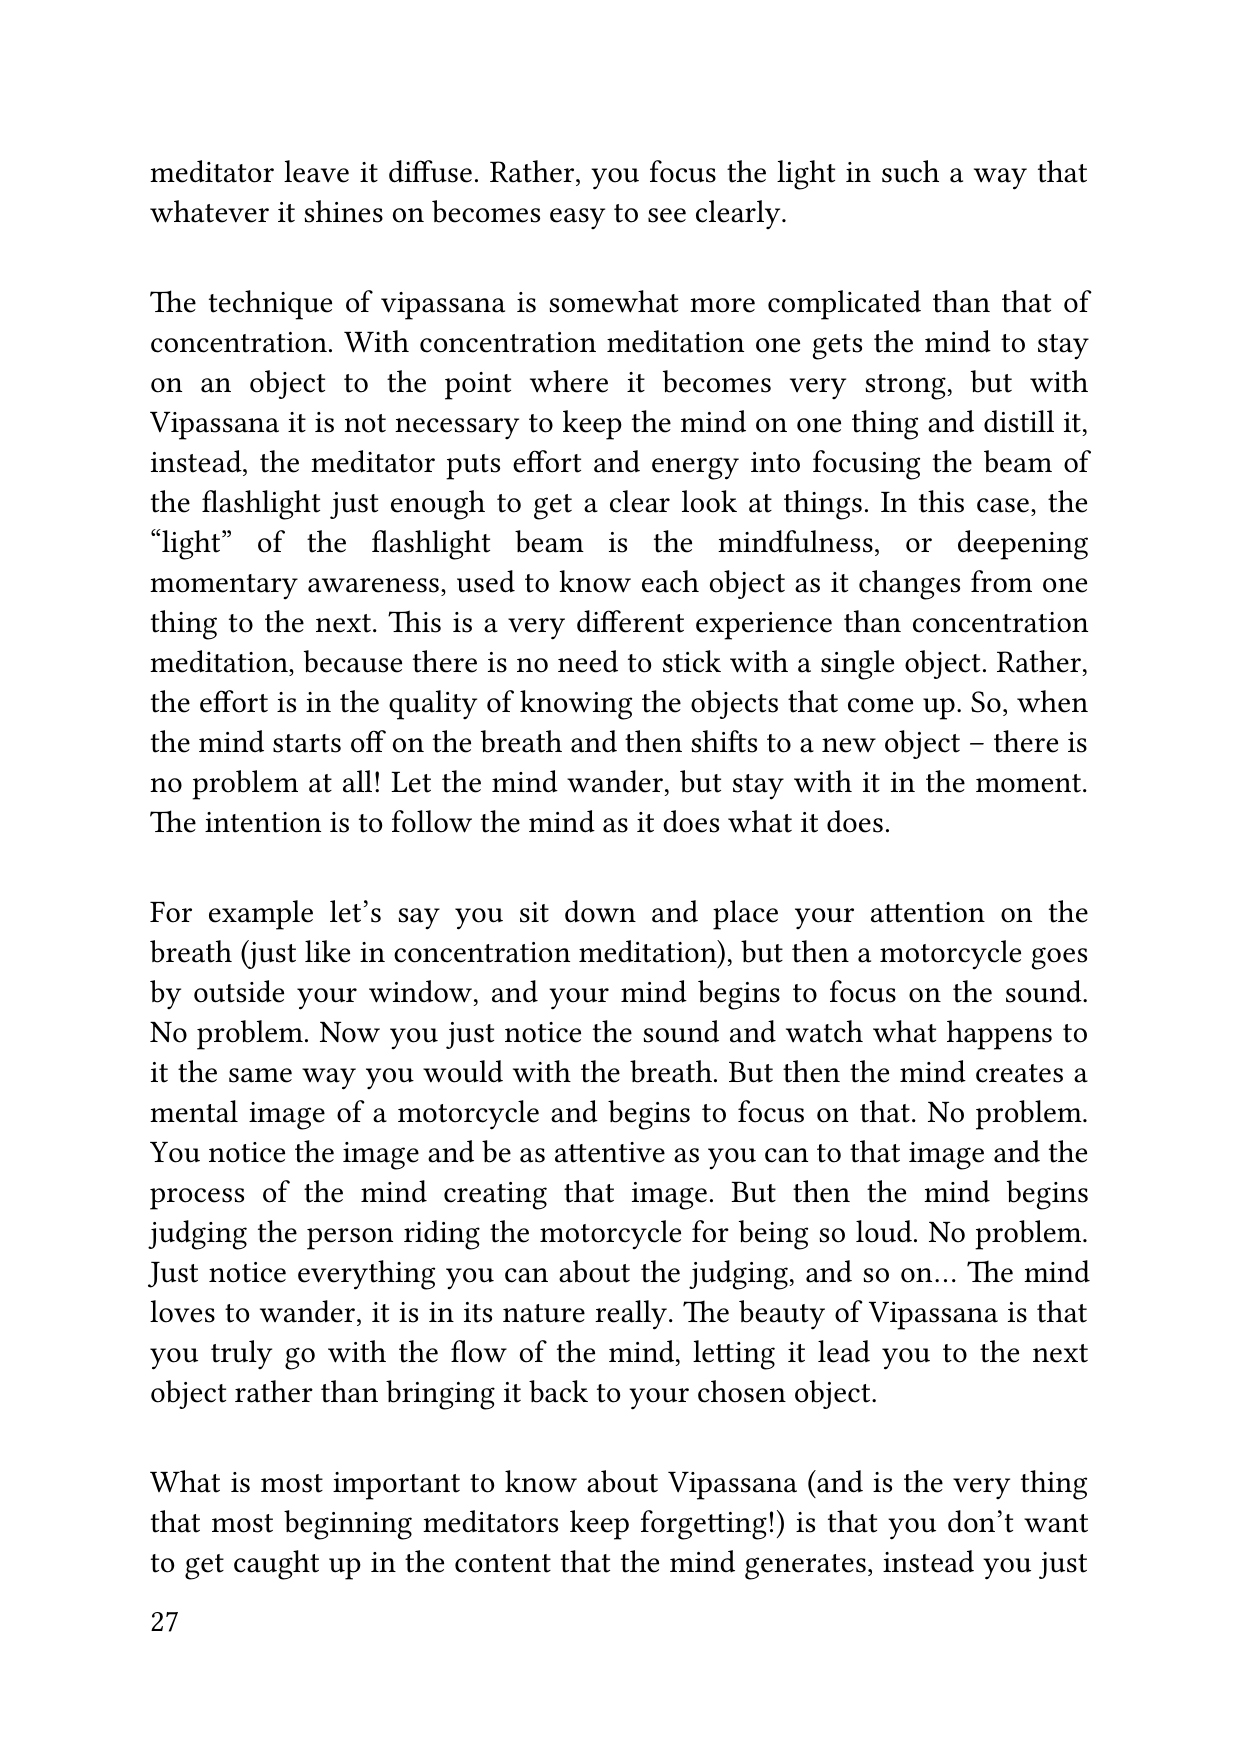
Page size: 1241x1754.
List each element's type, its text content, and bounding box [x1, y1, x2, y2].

text The technique of vipassana is somewhat more complicated than that of concentration. With concentration meditation one gets the mind to stay on an object to the point where it becomes very strong, but with Vipassana it is not necessary to keep the mind on one thing and distill it, instead, the meditator puts effort and energy into focusing the beam of the flashlight just enough to get a clear look at things. In this case, the “light” of the flashlight beam is the mindfulness, or deepening momentary awareness, used to know each object as it changes from one thing to the next. This is a very different experience than concentration meditation, because there is no need to stick with a single object. Rather, the effort is in the quality of knowing the objects that come up. So, when the mind starts off on the breath and then shifts to a new object – there is no problem at all! Let the mind wander, but stay with it in the moment. The intention is to follow the mind as it does what it does. [150, 280, 1090, 840]
text meditator leave it diffuse. Rather, you focus the light in such a way that whatever it shines on becomes easy to see clearly. [150, 150, 1090, 230]
text What is most important to know about Vipassana (and is the very thing that most beginning meditators keep forgetting!) is that you don’t want to get caught up in the content that the mind generates, instead you just [150, 1460, 1090, 1580]
text For example let’s say you sit down and place your attention on the breath (just like in concentration meditation), but then a motorcycle goes by outside your window, and your mind begins to focus on the sound. No problem. Now you just notice the sound and watch what happens to it the same way you would with the breath. But then the mind creates a mental image of a motorcycle and begins to focus on that. No problem. You notice the image and be as attentive as you can to that image and the process of the mind creating that image. But then the mind begins judging the person riding the motorcycle for being so loud. No problem. Just notice everything you can about the judging, and so on… The mind loves to wander, it is in its nature really. The beauty of Vipassana is that you truly go with the flow of the mind, letting it lead you to the next object rather than bringing it back to your chosen object. [150, 890, 1090, 1410]
